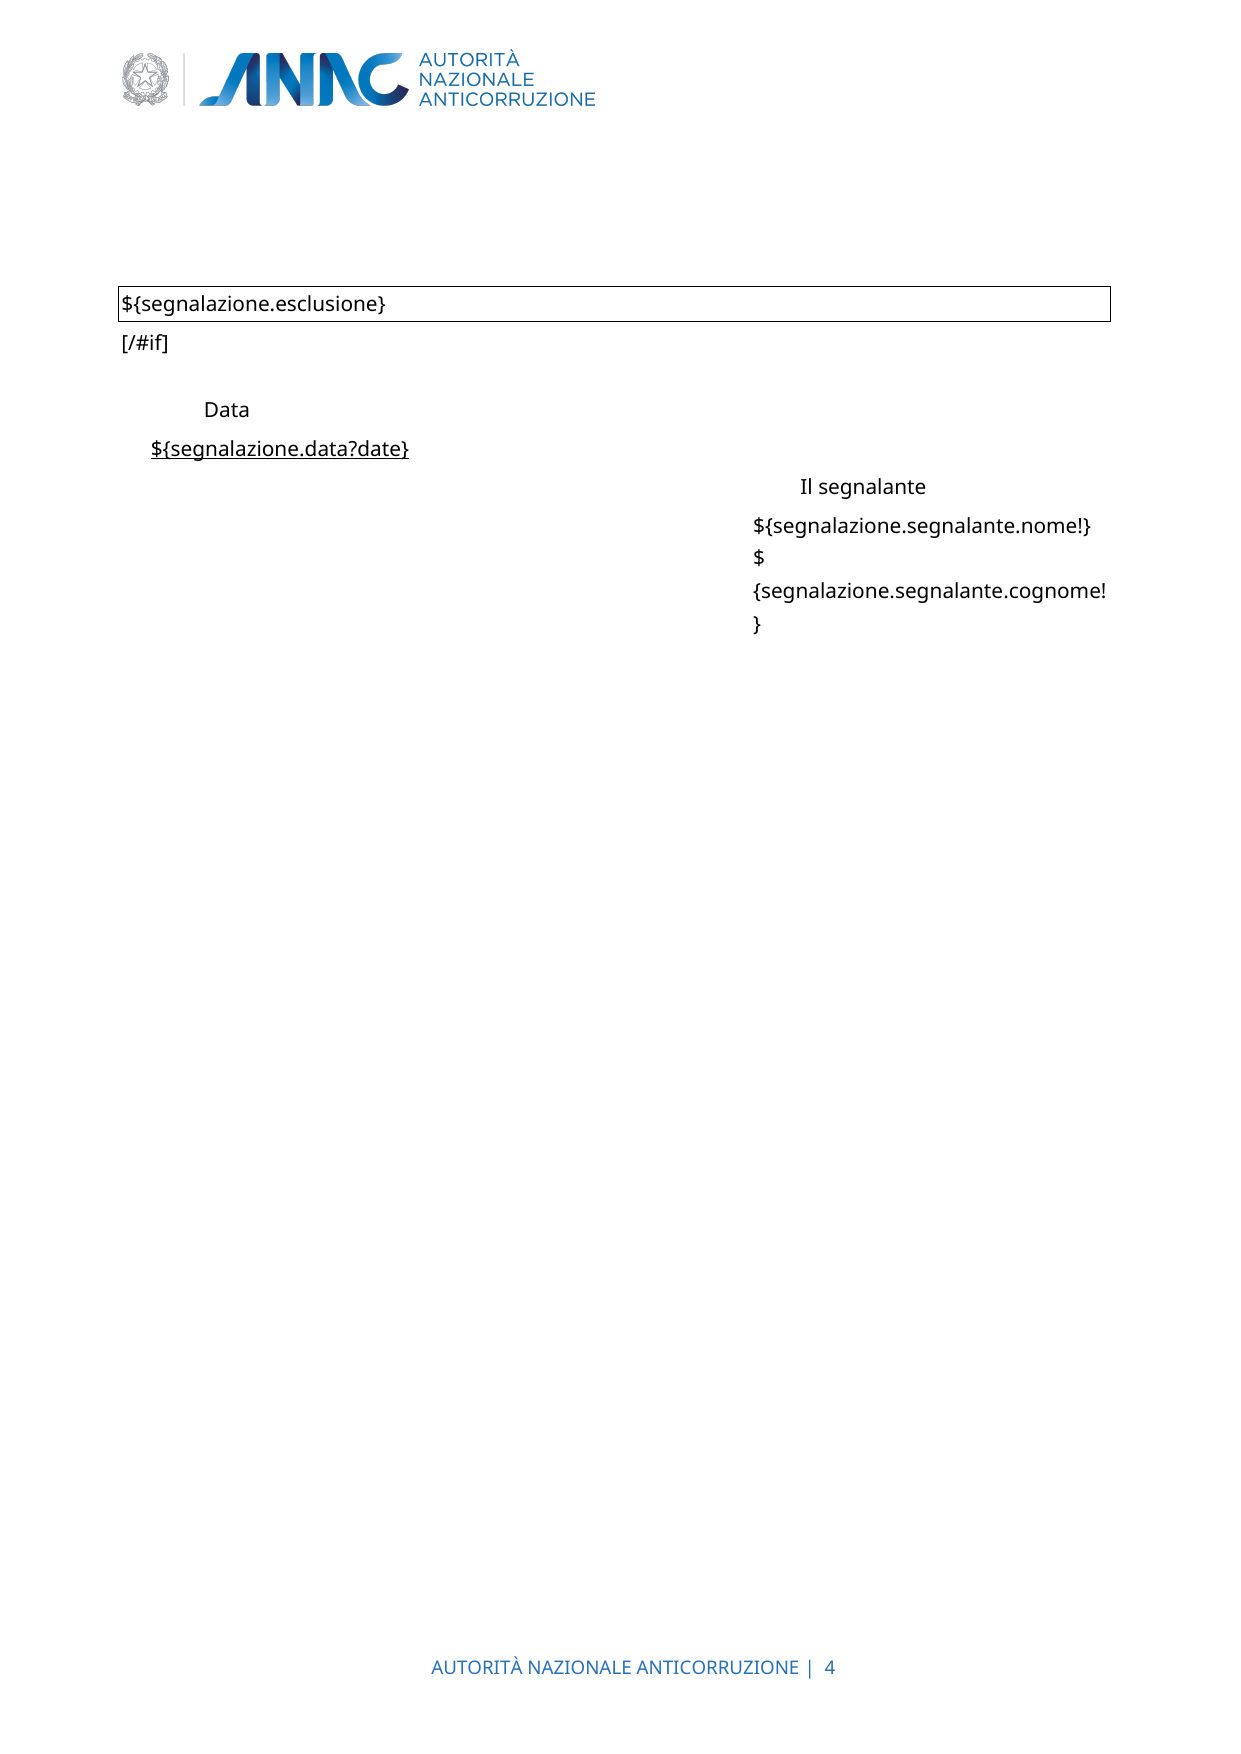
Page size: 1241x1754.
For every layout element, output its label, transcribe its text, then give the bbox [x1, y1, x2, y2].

text Il segnalante [797, 469, 1111, 504]
text Data [201, 393, 1111, 427]
text [/#if] [118, 325, 1111, 356]
text ${segnalazione.segnalante.nome!} ${segnalazione.segnalante.cognome!} [750, 508, 1111, 640]
text ${segnalazione.data?date} [148, 431, 1111, 465]
text ${segnalazione.esclusione} [119, 287, 1110, 321]
picture [122, 49, 595, 106]
